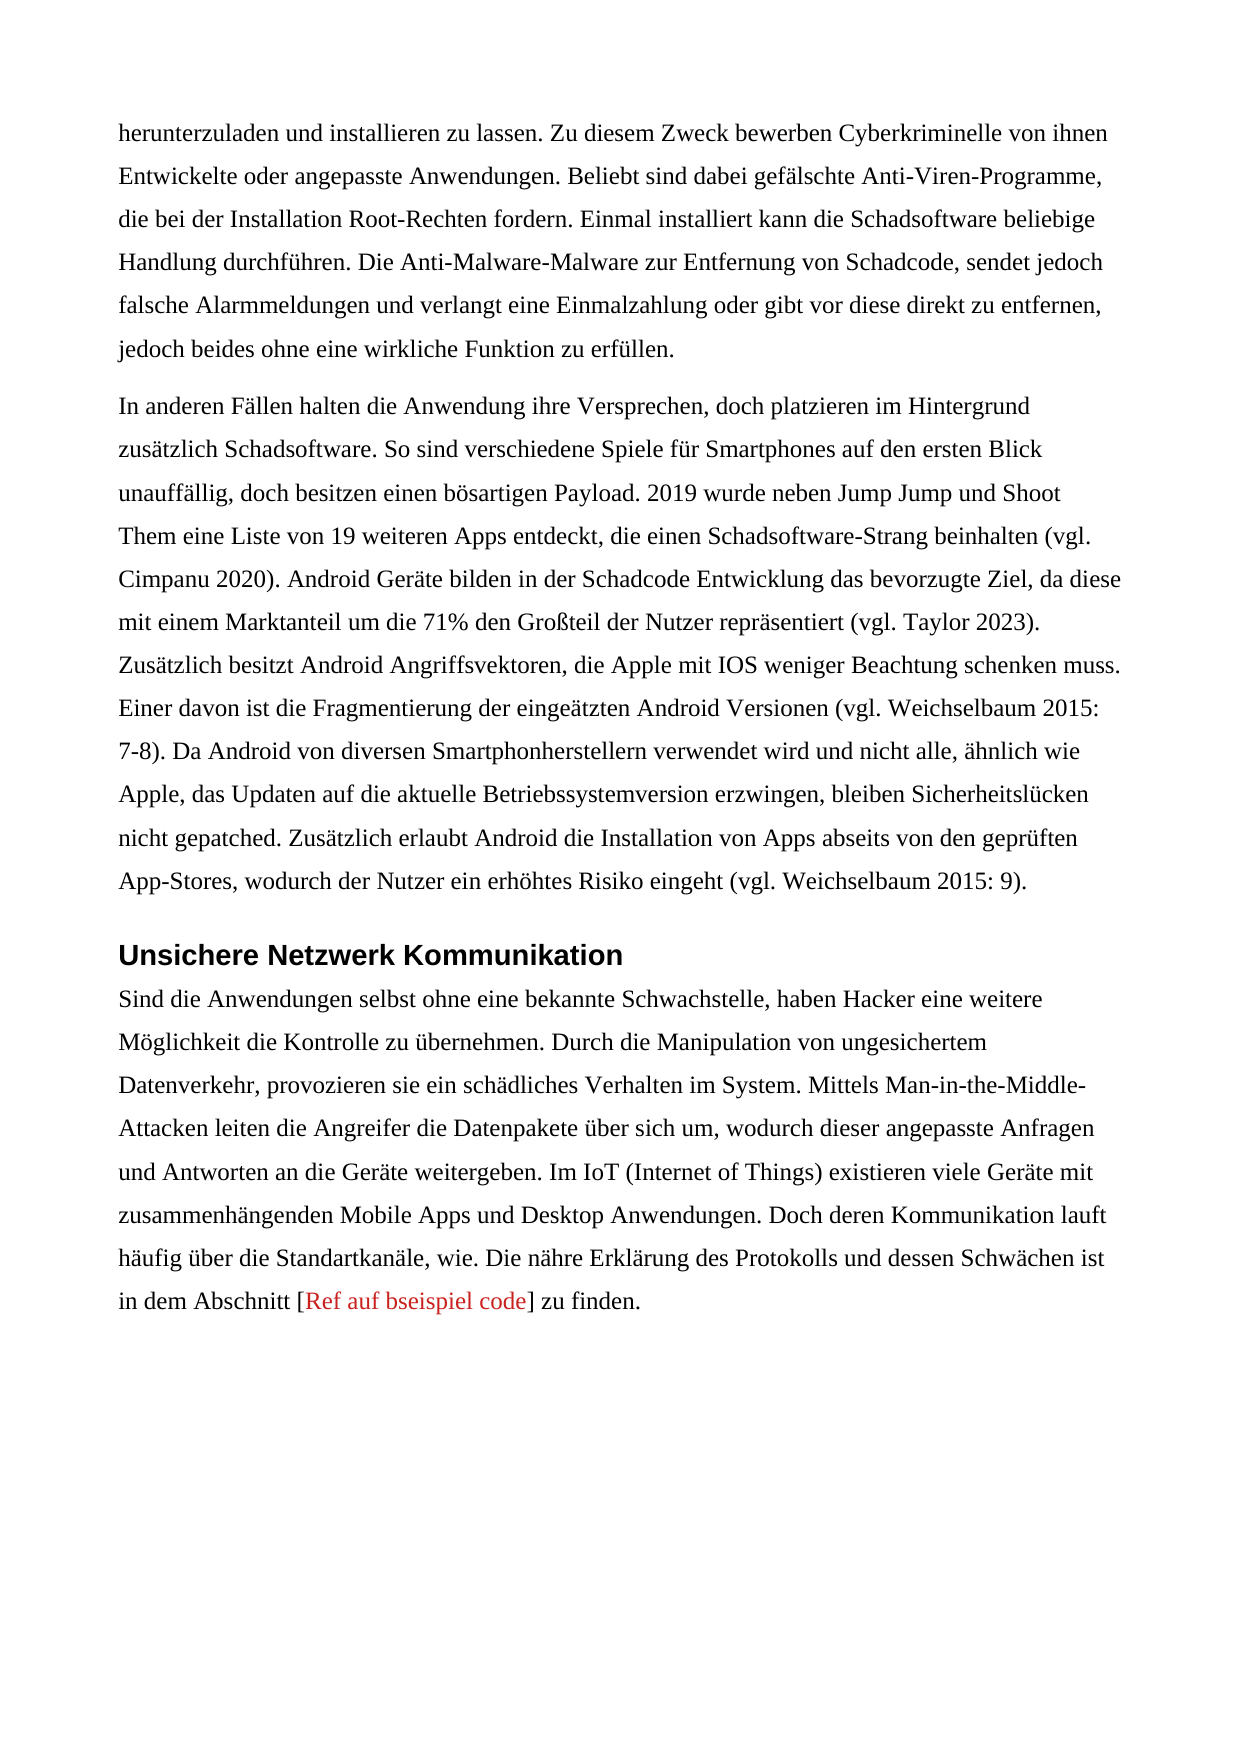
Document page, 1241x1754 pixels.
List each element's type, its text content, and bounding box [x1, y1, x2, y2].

text Sind die Anwendungen selbst ohne eine bekannte Schwachstelle, haben Hacker eine weitere Möglichkeit die Kontrolle zu übernehmen. Durch die Manipulation von ungesichertem Datenverkehr, provozieren sie ein schädliches Verhalten im System. Mittels Man-in-the-Middle-Attacken leiten die Angreifer die Datenpakete über sich um, wodurch dieser angepasste Anfragen und Antworten an die Geräte weitergeben. Im IoT (Internet of Things) existieren viele Geräte mit zusammenhängenden Mobile Apps und Desktop Anwendungen. Doch deren Kommunikation lauft häufig über die Standartkanäle, wie. Die nähre Erklärung des Protokolls und dessen Schwächen ist in dem Abschnitt [Ref auf bseispiel code] zu finden. [118, 984, 1122, 1315]
text herunterzuladen und installieren zu lassen. Zu diesem Zweck bewerben Cyberkriminelle von ihnen Entwickelte oder angepasste Anwendungen. Beliebt sind dabei gefälschte Anti-Viren-Programme, die bei der Installation Root-Rechten fordern. Einmal installiert kann die Schadsoftware beliebige Handlung durchführen. Die Anti-Malware-Malware zur Entfernung von Schadcode, sendet jedoch falsche Alarmmeldungen und verlangt eine Einmalzahlung oder gibt vor diese direkt zu entfernen, jedoch beides ohne eine wirkliche Funktion zu erfüllen. [118, 118, 1122, 362]
subtitle Unsichere Netzwerk Kommunikation [118, 938, 1122, 972]
text In anderen Fällen halten die Anwendung ihre Versprechen, doch platzieren im Hintergrund zusätzlich Schadsoftware. So sind verschiedene Spiele für Smartphones auf den ersten Blick unauffällig, doch besitzen einen bösartigen Payload. 2019 wurde neben Jump Jump und Shoot Them eine Liste von 19 weiteren Apps entdeckt, die einen Schadsoftware-Strang beinhalten (vgl. Cimpanu 2020). Android Geräte bilden in der Schadcode Entwicklung das bevorzugte Ziel, da diese mit einem Marktanteil um die 71% den Großteil der Nutzer repräsentiert (vgl. Taylor 2023). Zusätzlich besitzt Android Angriffsvektoren, die Apple mit IOS weniger Beachtung schenken muss. Einer davon ist die Fragmentierung der eingeätzten Android Versionen (vgl. Weichselbaum 2015: 7-8). Da Android von diversen Smartphonherstellern verwendet wird und nicht alle, ähnlich wie Apple, das Updaten auf die aktuelle Betriebssystemversion erzwingen, bleiben Sicherheitslücken nicht gepatched. Zusätzlich erlaubt Android die Installation von Apps abseits von den geprüften App-Stores, wodurch der Nutzer ein erhöhtes Risiko eingeht (vgl. Weichselbaum 2015: 9). [118, 391, 1122, 894]
